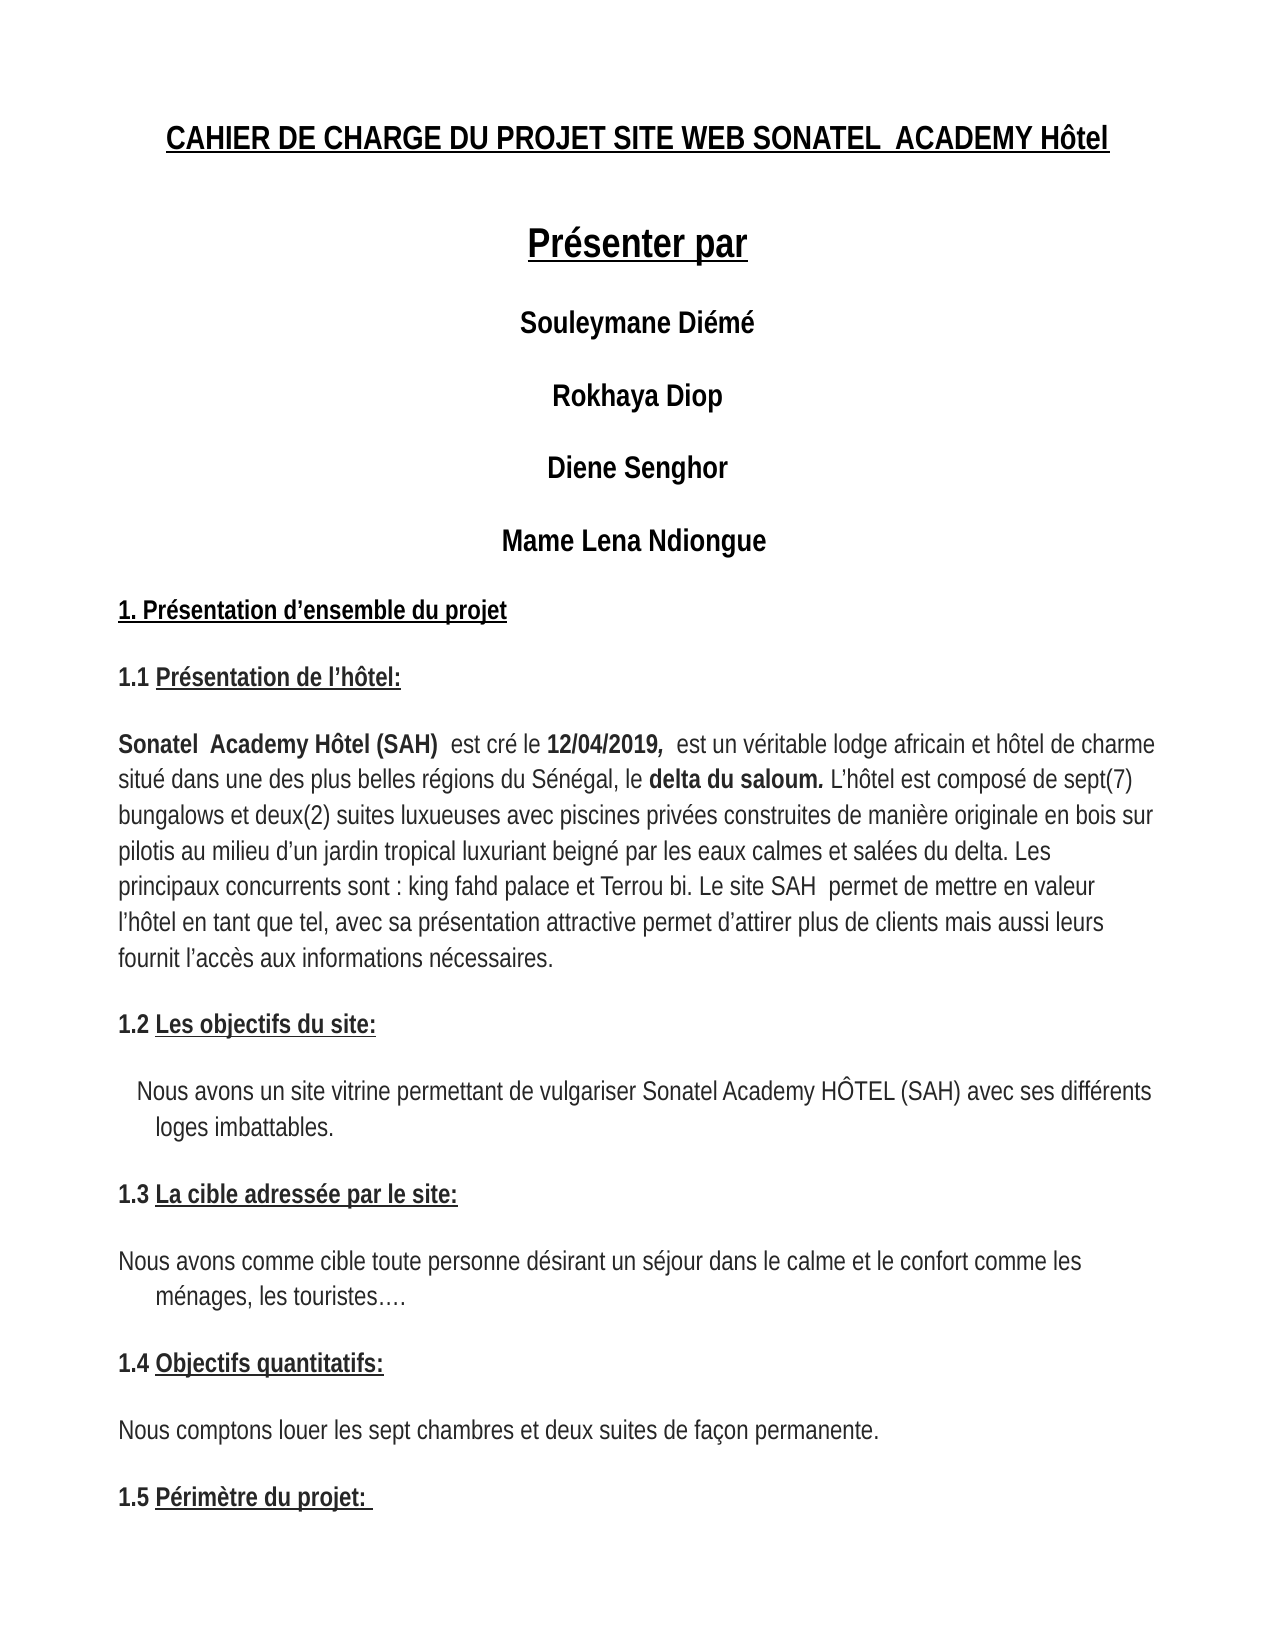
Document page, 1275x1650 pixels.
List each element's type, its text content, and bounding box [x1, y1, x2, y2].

text 1. Présentation d’ensemble du projet [118, 594, 1157, 625]
text Présenter par [118, 218, 1157, 266]
subtitle Périmètre du projet: [118, 1481, 1157, 1512]
text Nous avons comme cible toute personne désirant un séjour dans le calme et le confort comme les ménages, les touristes…. [118, 1245, 1157, 1312]
subtitle Présentation de l’hôtel: [118, 661, 1157, 692]
text Sonatel Academy Hôtel (SAH) est cré le 12/04/2019, est un véritable lodge africain et hôtel de charme situé dans une des plus belles régions du Sénégal, le delta du saloum. L’hôtel est composé de sept(7) bungalows et deux(2) suites luxueuses avec piscines privées construites de manière originale en bois sur pilotis au milieu d’un jardin tropical luxuriant beigné par les eaux calmes et salées du delta. Les principaux concurrents sont : king fahd palace et Terrou bi. Le site SAH permet de mettre en valeur l’hôtel en tant que tel, avec sa présentation attractive permet d’attirer plus de clients mais aussi leurs fournit l’accès aux informations nécessaires. [118, 728, 1157, 973]
text Mame Lena Ndiongue [118, 522, 1157, 558]
text Souleymane Diémé [118, 305, 1157, 341]
text Nous avons un site vitrine permettant de vulgariser Sonatel Academy HÔTEL (SAH) avec ses différents loges imbattables. [118, 1076, 1157, 1142]
text Nous comptons louer les sept chambres et deux suites de façon permanente. [118, 1414, 1157, 1445]
subtitle Les objectifs du site: [118, 1009, 1157, 1040]
text CAHIER DE CHARGE DU PROJET SITE WEB SONATEL ACADEMY Hôtel [118, 118, 1157, 156]
text Rokhaya Diop [118, 377, 1157, 413]
text Diene Senghor [118, 449, 1157, 485]
subtitle La cible adressée par le site: [118, 1178, 1157, 1209]
subtitle Objectifs quantitatifs: [118, 1347, 1157, 1378]
